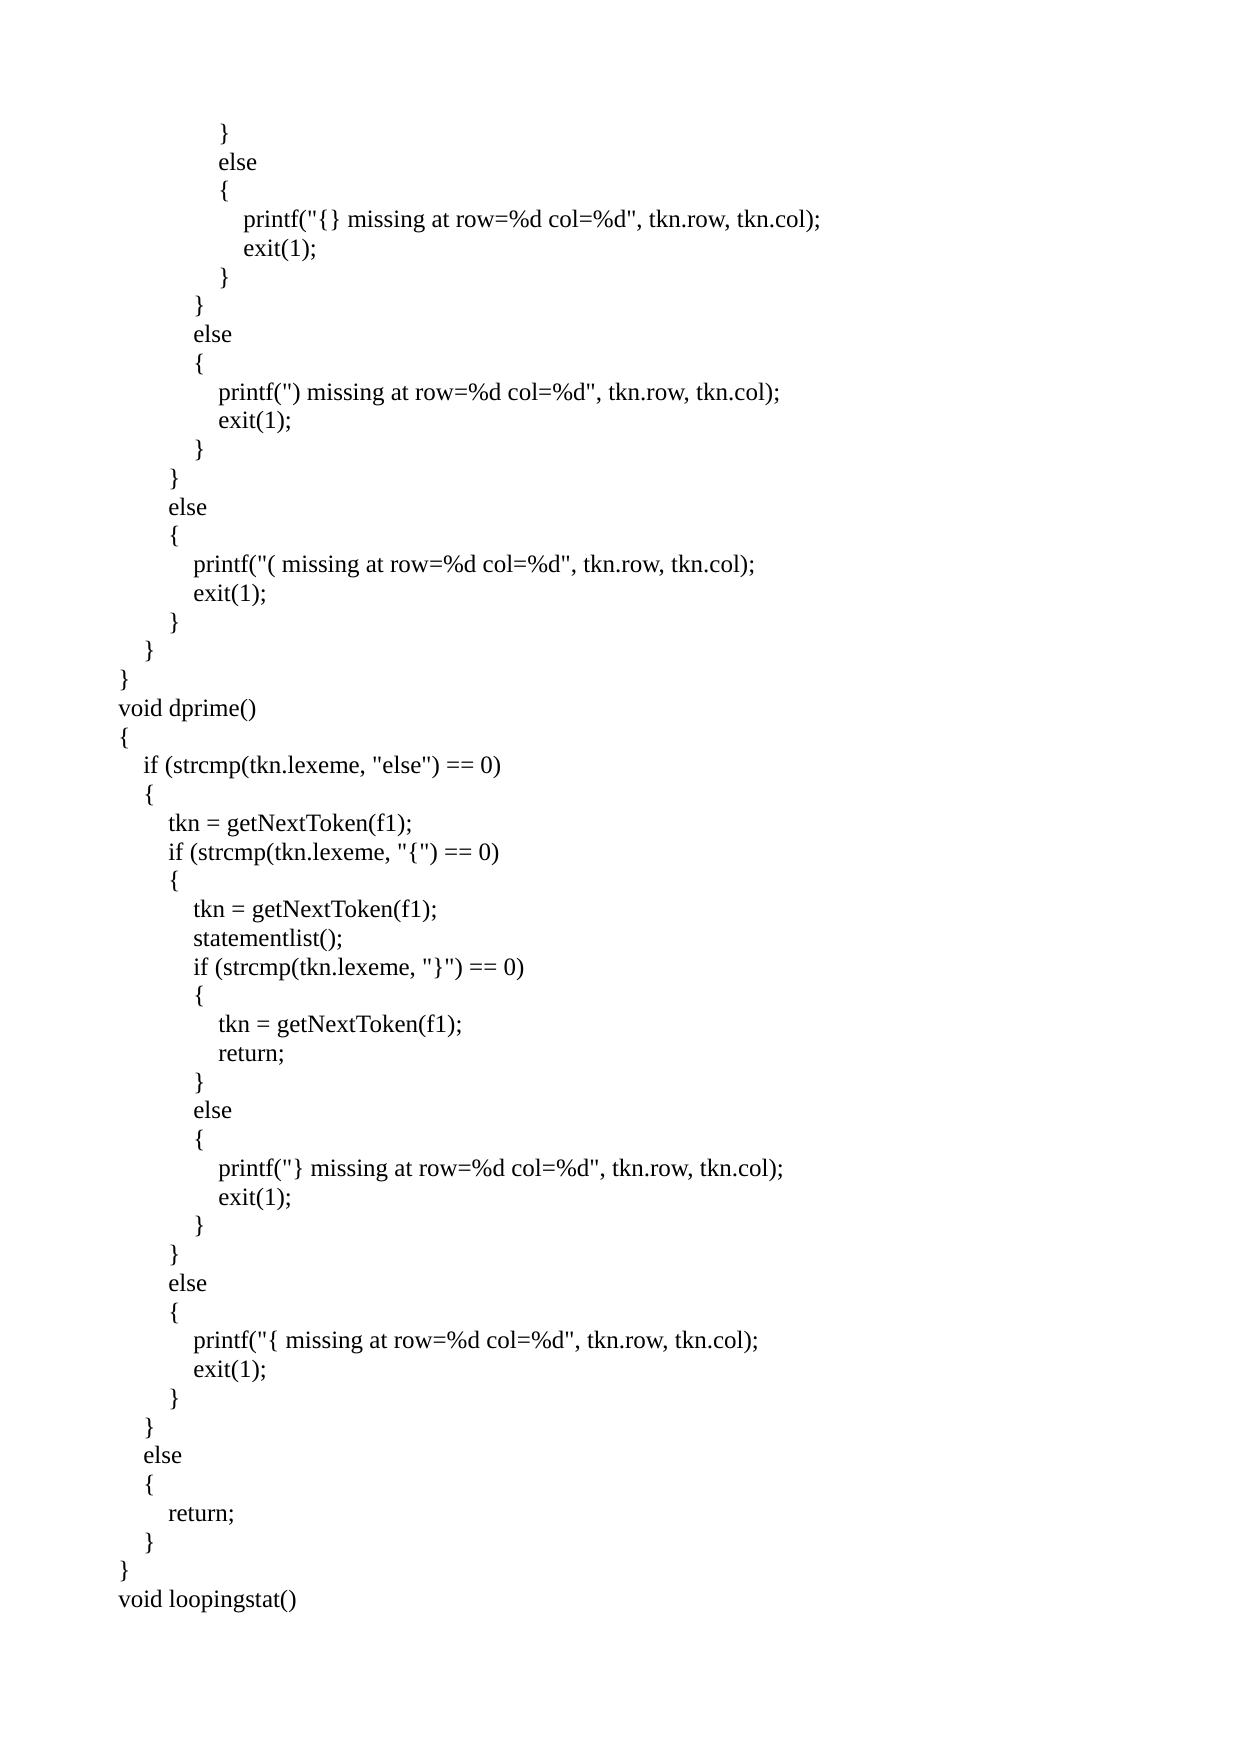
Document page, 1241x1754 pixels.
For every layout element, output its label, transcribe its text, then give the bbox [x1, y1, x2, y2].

text tkn = getNextToken(f1); [118, 808, 1122, 837]
text { [118, 1469, 1122, 1498]
text else [118, 147, 1122, 176]
text else [118, 492, 1122, 521]
text printf(") missing at row=%d col=%d", tkn.row, tkn.col); [118, 377, 1122, 406]
text } [118, 1211, 1122, 1239]
text tkn = getNextToken(f1); [118, 894, 1122, 923]
text { [118, 981, 1122, 1009]
text statementlist(); [118, 923, 1122, 952]
text printf("( missing at row=%d col=%d", tkn.row, tkn.col); [118, 549, 1122, 578]
text else [118, 1268, 1122, 1297]
text } [118, 262, 1122, 291]
text } [118, 607, 1122, 636]
text { [118, 348, 1122, 377]
text { [118, 722, 1122, 751]
text } [118, 118, 1122, 147]
text { [118, 779, 1122, 808]
text exit(1); [118, 578, 1122, 607]
text } [118, 291, 1122, 319]
text exit(1); [118, 406, 1122, 434]
text { [118, 1297, 1122, 1326]
text exit(1); [118, 233, 1122, 262]
text void loopingstat() [118, 1584, 1122, 1613]
text } [118, 636, 1122, 664]
text } [118, 1239, 1122, 1268]
text } [118, 463, 1122, 492]
text { [118, 521, 1122, 549]
text tkn = getNextToken(f1); [118, 1009, 1122, 1038]
text void dprime() [118, 693, 1122, 722]
text if (strcmp(tkn.lexeme, "}") == 0) [118, 952, 1122, 981]
text else [118, 1096, 1122, 1124]
text { [118, 866, 1122, 894]
text } [118, 1067, 1122, 1096]
text } [118, 664, 1122, 693]
text } [118, 1383, 1122, 1412]
text if (strcmp(tkn.lexeme, "{") == 0) [118, 837, 1122, 866]
text { [118, 176, 1122, 204]
text printf("} missing at row=%d col=%d", tkn.row, tkn.col); [118, 1153, 1122, 1182]
text return; [118, 1498, 1122, 1527]
text printf("{ missing at row=%d col=%d", tkn.row, tkn.col); [118, 1326, 1122, 1354]
text else [118, 1441, 1122, 1469]
text printf("{} missing at row=%d col=%d", tkn.row, tkn.col); [118, 204, 1122, 233]
text exit(1); [118, 1182, 1122, 1211]
text } [118, 1527, 1122, 1556]
text exit(1); [118, 1354, 1122, 1383]
text } [118, 1556, 1122, 1584]
text if (strcmp(tkn.lexeme, "else") == 0) [118, 751, 1122, 779]
text return; [118, 1038, 1122, 1067]
text else [118, 319, 1122, 348]
text { [118, 1124, 1122, 1153]
text } [118, 1412, 1122, 1441]
text } [118, 434, 1122, 463]
